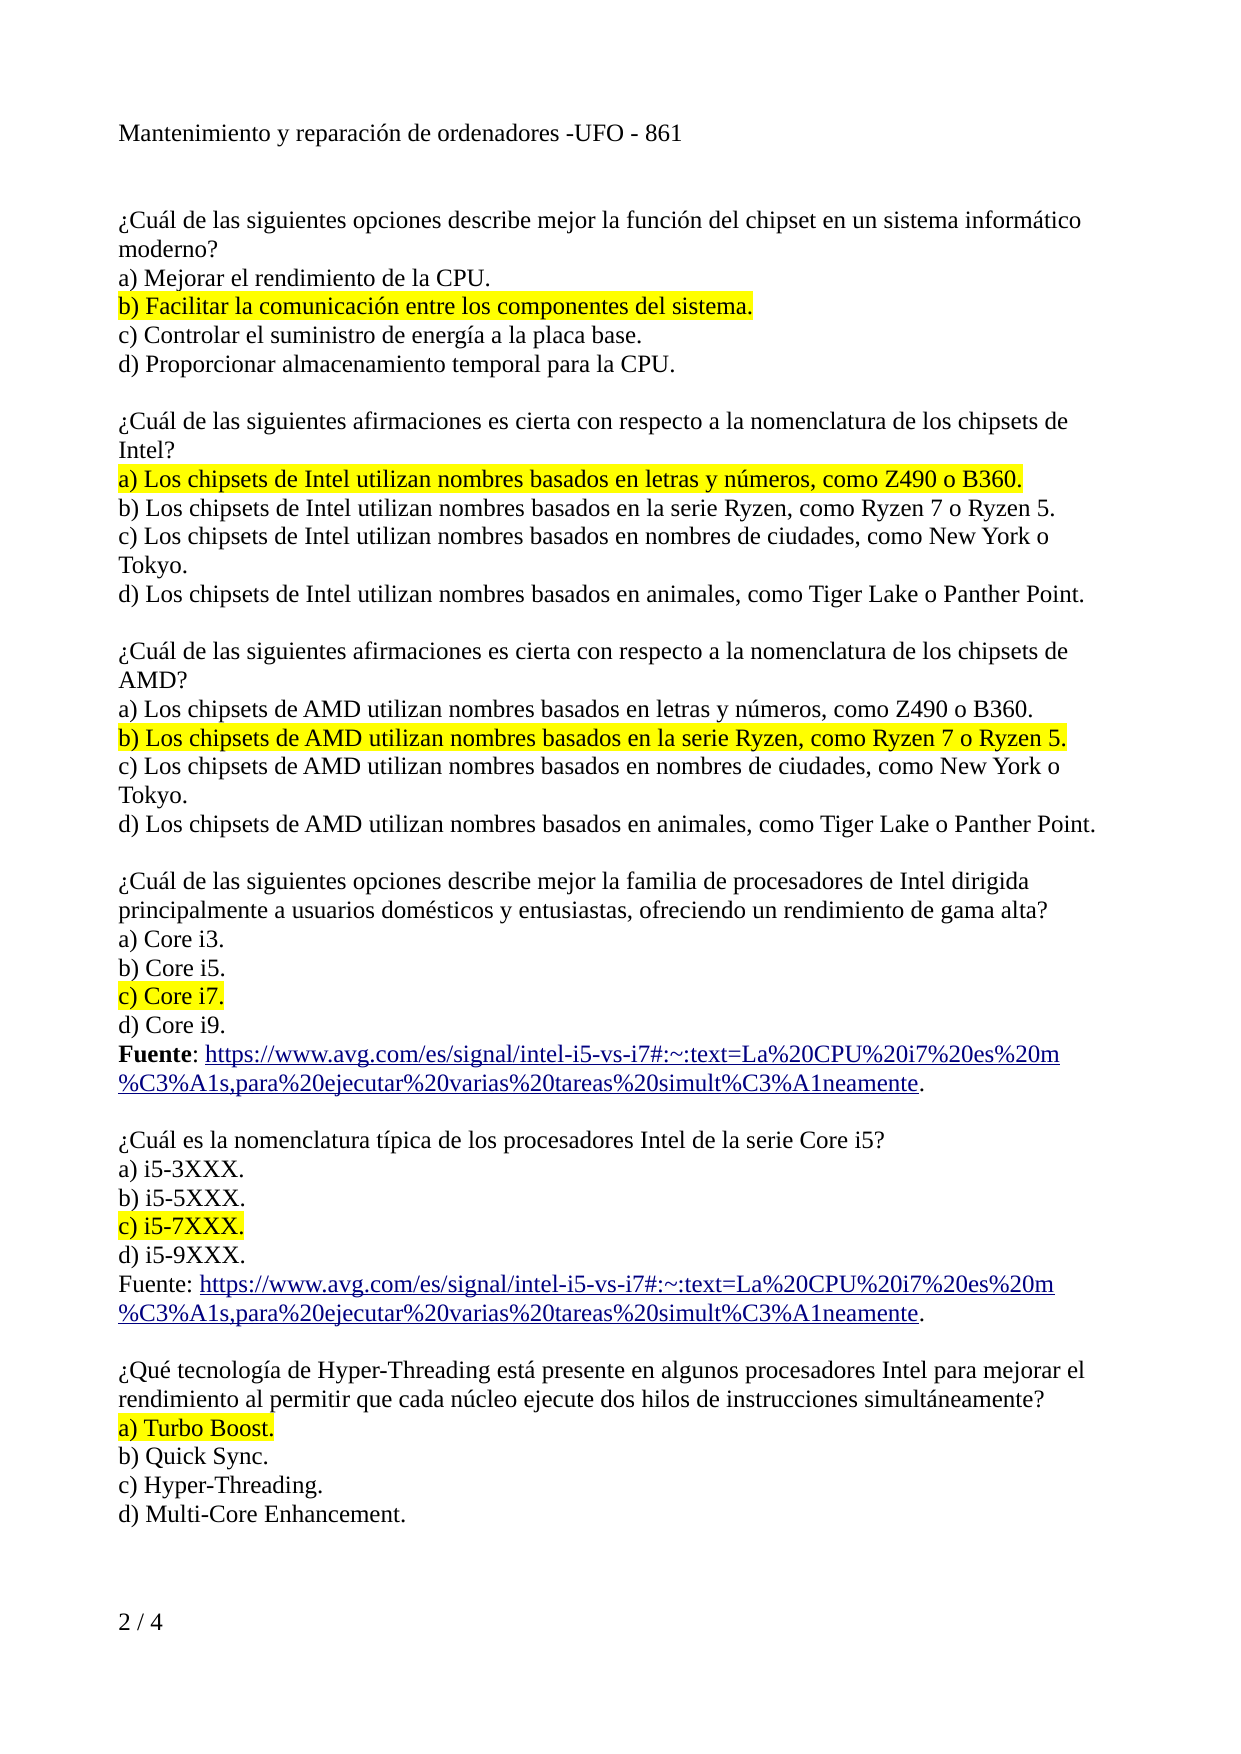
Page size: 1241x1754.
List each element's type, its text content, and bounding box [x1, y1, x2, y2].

text b) Los chipsets de Intel utilizan nombres basados en la serie Ryzen, como Ryzen 7 o Ryzen 5. [118, 493, 1122, 521]
text c) i5-7XXX. [118, 1211, 1122, 1240]
text a) Core i3. [118, 924, 1122, 953]
text b) Quick Sync. [118, 1441, 1122, 1470]
text d) Los chipsets de Intel utilizan nombres basados en animales, como Tiger Lake o Panther Point. [118, 579, 1122, 608]
text b) i5-5XXX. [118, 1183, 1122, 1211]
text ¿Qué tecnología de Hyper-Threading está presente en algunos procesadores Intel para mejorar el rendimiento al permitir que cada núcleo ejecute dos hilos de instrucciones simultáneamente? [118, 1355, 1122, 1413]
text d) Multi-Core Enhancement. [118, 1499, 1122, 1528]
text c) Core i7. [118, 981, 1122, 1010]
text c) Los chipsets de Intel utilizan nombres basados en nombres de ciudades, como New York o Tokyo. [118, 521, 1122, 579]
text c) Hyper-Threading. [118, 1470, 1122, 1499]
text b) Facilitar la comunicación entre los componentes del sistema. [118, 291, 1122, 320]
text b) Core i5. [118, 953, 1122, 981]
text a) Turbo Boost. [118, 1413, 1122, 1441]
text ¿Cuál de las siguientes afirmaciones es cierta con respecto a la nomenclatura de los chipsets de Intel? [118, 406, 1122, 464]
text Fuente: https://www.avg.com/es/signal/intel-i5-vs-i7#:~:text=La%20CPU%20i7%20es%20m%C3%A1s,para%20ejecutar%20varias%20tareas%20simult%C3%A1neamente. [118, 1269, 1122, 1326]
text d) Los chipsets de AMD utilizan nombres basados en animales, como Tiger Lake o Panther Point. [118, 809, 1122, 838]
text d) Proporcionar almacenamiento temporal para la CPU. [118, 349, 1122, 378]
text a) Los chipsets de AMD utilizan nombres basados en letras y números, como Z490 o B360. [118, 694, 1122, 723]
text ¿Cuál de las siguientes opciones describe mejor la familia de procesadores de Intel dirigida principalmente a usuarios domésticos y entusiastas, ofreciendo un rendimiento de gama alta? [118, 866, 1122, 924]
text b) Los chipsets de AMD utilizan nombres basados en la serie Ryzen, como Ryzen 7 o Ryzen 5. [118, 723, 1122, 751]
text ¿Cuál de las siguientes afirmaciones es cierta con respecto a la nomenclatura de los chipsets de AMD? [118, 636, 1122, 694]
text a) Los chipsets de Intel utilizan nombres basados en letras y números, como Z490 o B360. [118, 464, 1122, 493]
text d) i5-9XXX. [118, 1240, 1122, 1269]
text c) Los chipsets de AMD utilizan nombres basados en nombres de ciudades, como New York o Tokyo. [118, 751, 1122, 809]
text ¿Cuál de las siguientes opciones describe mejor la función del chipset en un sistema informático moderno? [118, 205, 1122, 263]
text ¿Cuál es la nomenclatura típica de los procesadores Intel de la serie Core i5? [118, 1125, 1122, 1154]
text a) i5-3XXX. [118, 1154, 1122, 1183]
text Fuente: https://www.avg.com/es/signal/intel-i5-vs-i7#:~:text=La%20CPU%20i7%20es%20m%C3%A1s,para%20ejecutar%20varias%20tareas%20simult%C3%A1neamente. [118, 1039, 1122, 1096]
text a) Mejorar el rendimiento de la CPU. [118, 263, 1122, 291]
text c) Controlar el suministro de energía a la placa base. [118, 320, 1122, 349]
text d) Core i9. [118, 1010, 1122, 1039]
